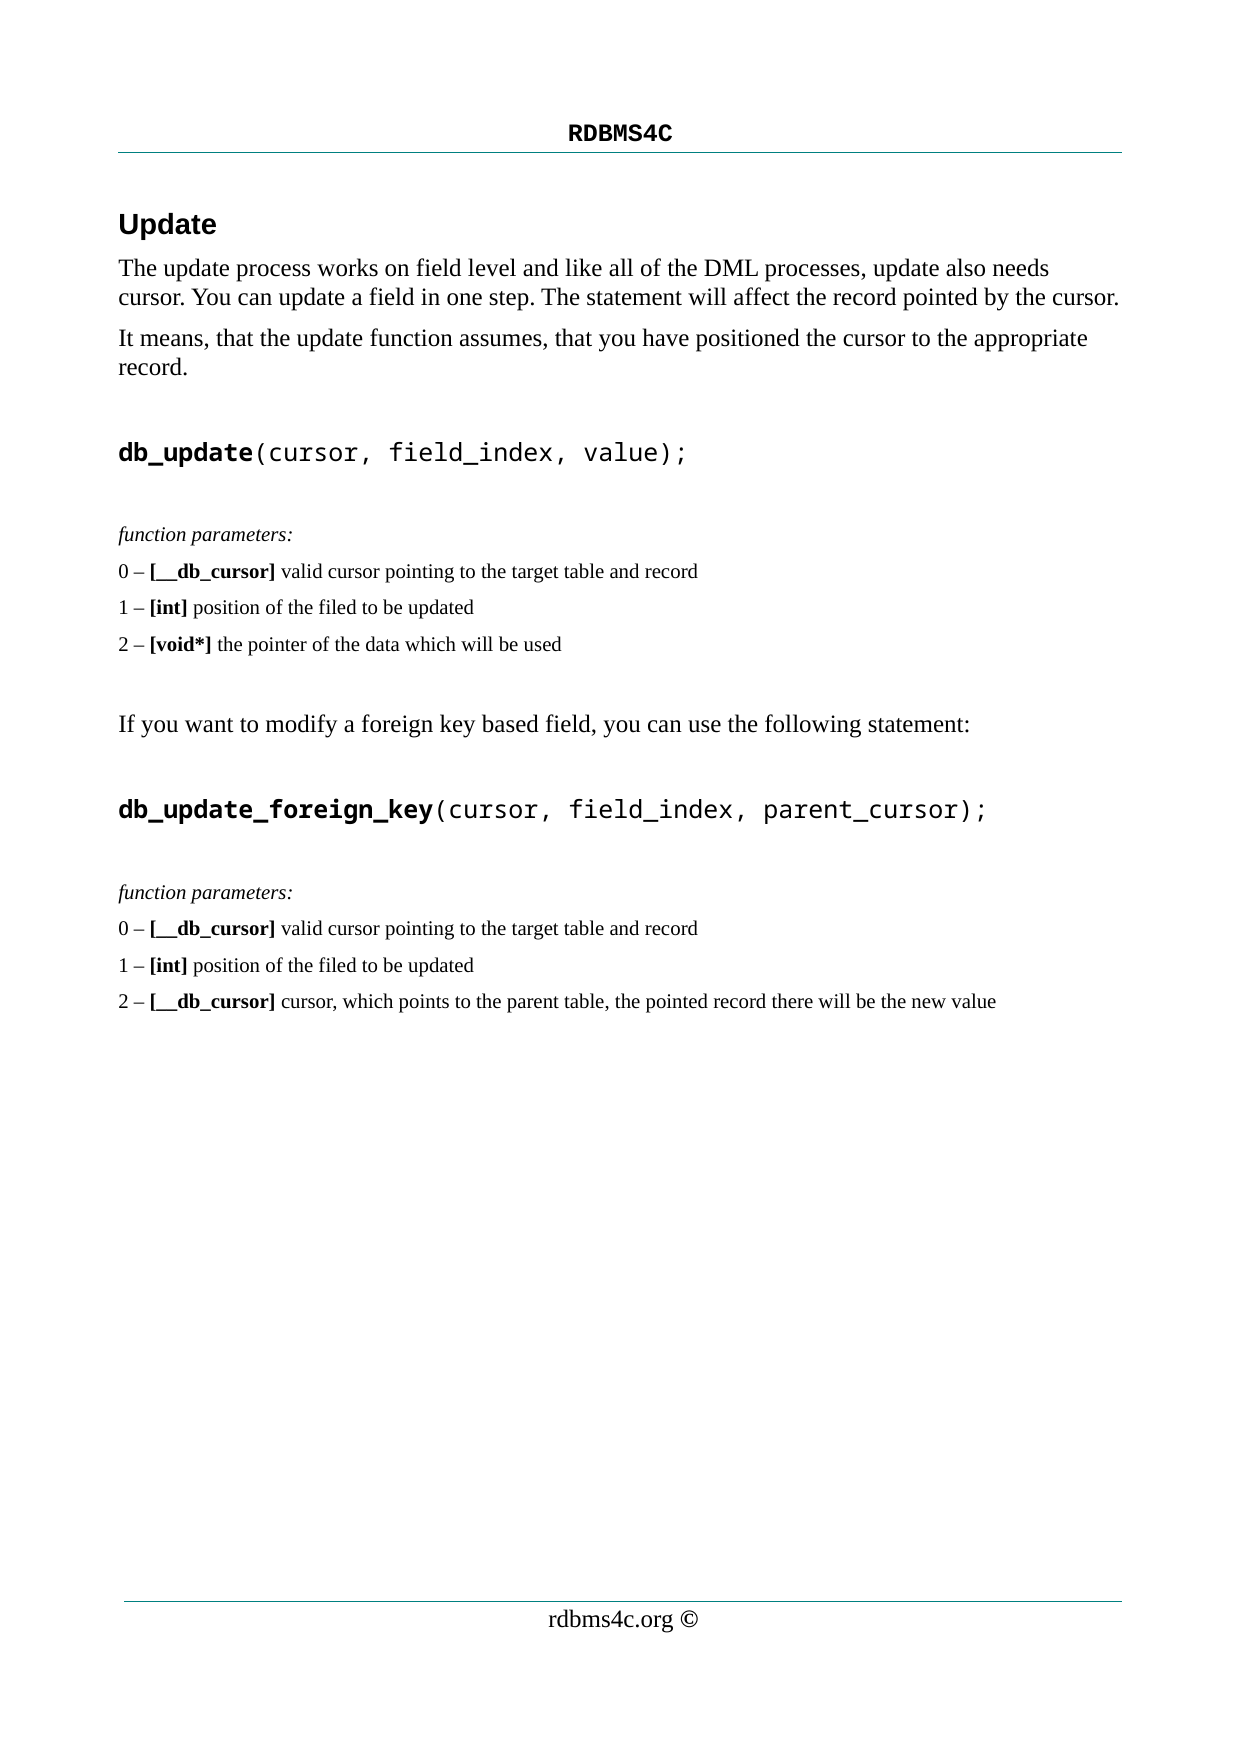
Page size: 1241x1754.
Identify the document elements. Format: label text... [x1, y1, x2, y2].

subtitle Update [118, 207, 1122, 240]
text 1 – [int] position of the filed to be updated [118, 595, 1122, 619]
text function parameters: [118, 522, 1122, 546]
text 0 – [__db_cursor] valid cursor pointing to the target table and record [118, 916, 1122, 940]
text 1 – [int] position of the filed to be updated [118, 953, 1122, 977]
text It means, that the update function assumes, that you have positioned the cursor to the appropriate record. [118, 323, 1122, 380]
text 2 – [void*] the pointer of the data which will be used [118, 632, 1122, 656]
text 0 – [__db_cursor] valid cursor pointing to the target table and record [118, 558, 1122, 583]
text db_update(cursor, field_index, value); [118, 434, 1122, 468]
text db_update_foreign_key(cursor, field_index, parent_cursor); [118, 792, 1122, 826]
text 2 – [__db_cursor] cursor, which points to the parent table, the pointed record there will be the new value [118, 989, 1122, 1013]
text The update process works on field level and like all of the DML processes, update also needs cursor. You can update a field in one step. The statement will affect the record pointed by the cursor. [118, 253, 1122, 310]
text If you want to modify a foreign key based field, you can use the following statement: [118, 709, 1122, 738]
text function parameters: [118, 880, 1122, 904]
